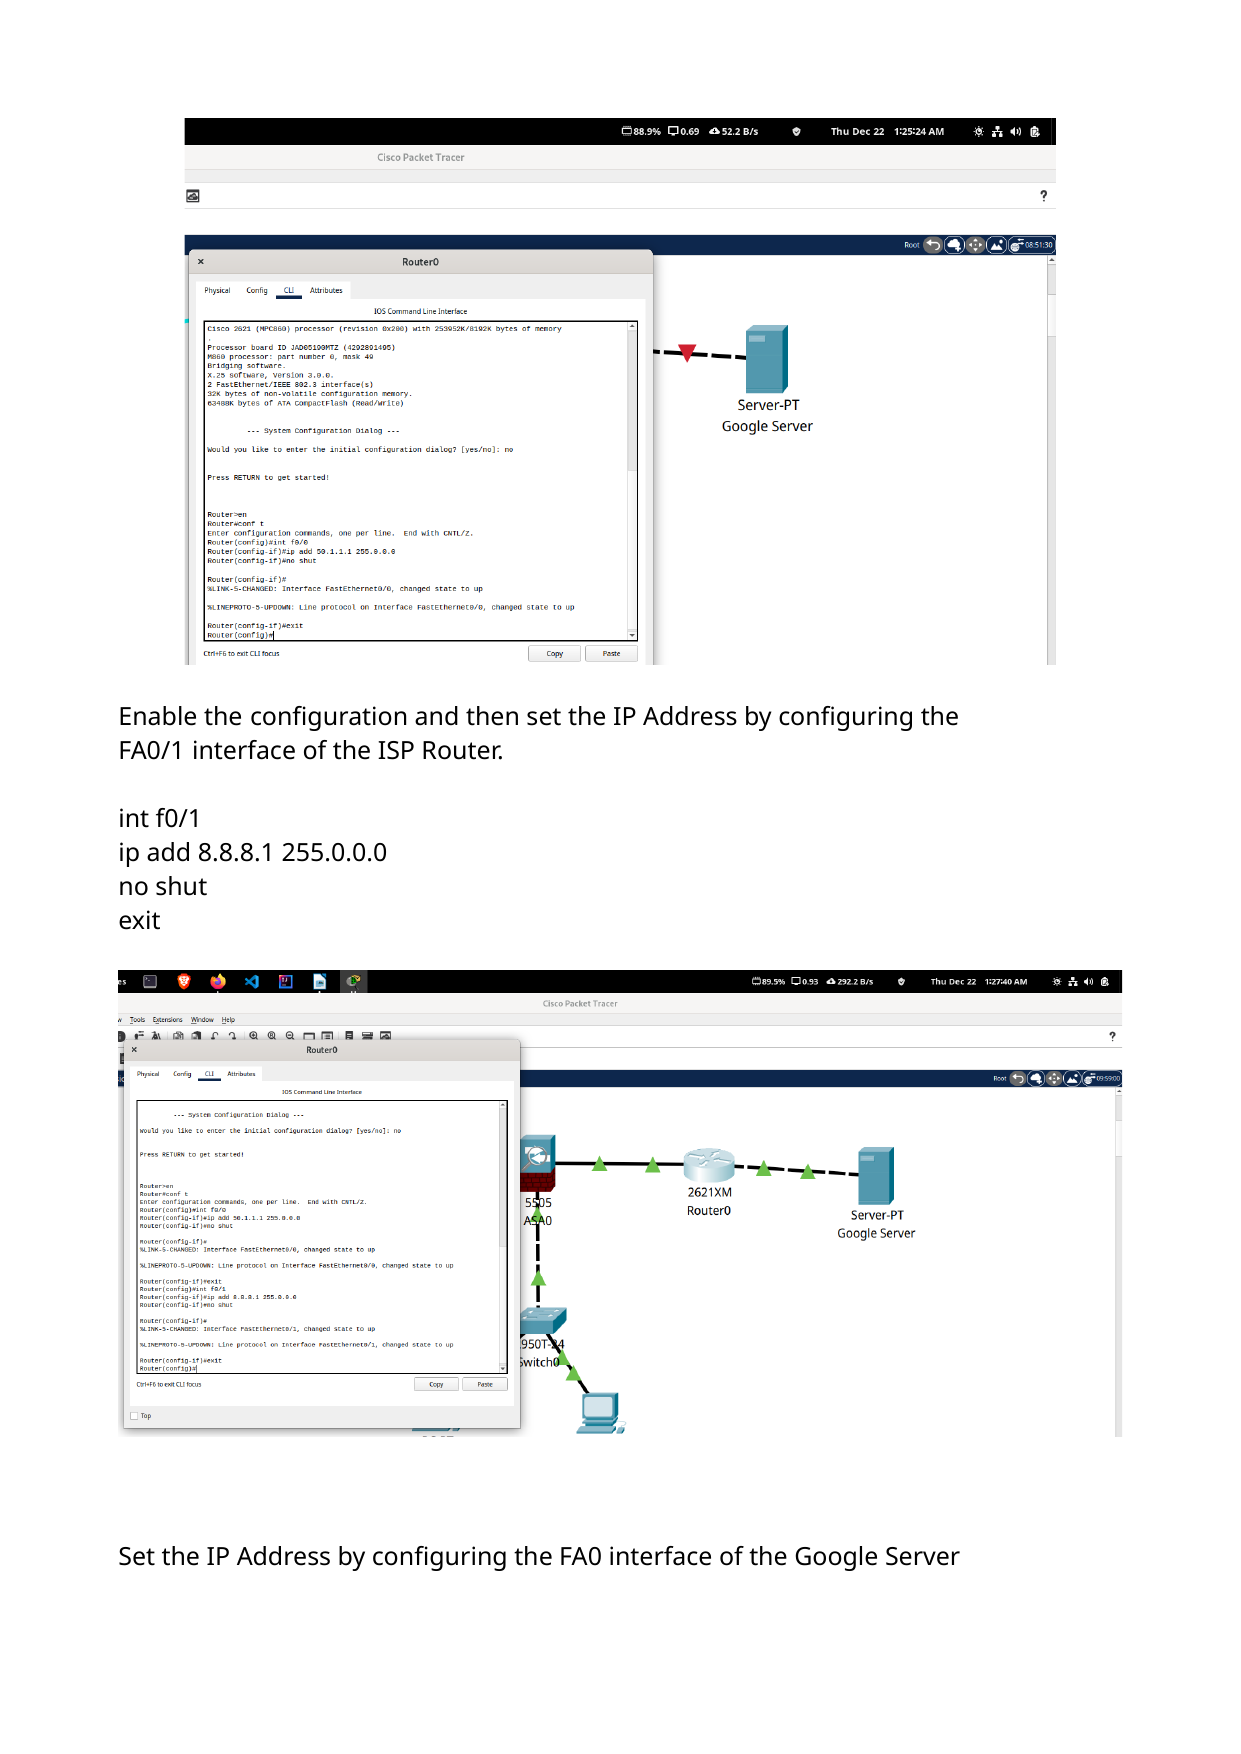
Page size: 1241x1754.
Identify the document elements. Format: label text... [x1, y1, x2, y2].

picture [184, 118, 1056, 665]
text no shut [118, 869, 1122, 903]
text int f0/1 [118, 801, 1122, 835]
text ip add 8.8.8.1 255.0.0.0 [118, 835, 1122, 869]
picture [118, 970, 1123, 1437]
text exit [118, 903, 1122, 937]
text Enable the configuration and then set the IP Address by configuring the FA0/1 interface of the ISP Router. [118, 698, 1122, 767]
text Set the IP Address by configuring the FA0 interface of the Google Server [118, 1539, 1122, 1573]
